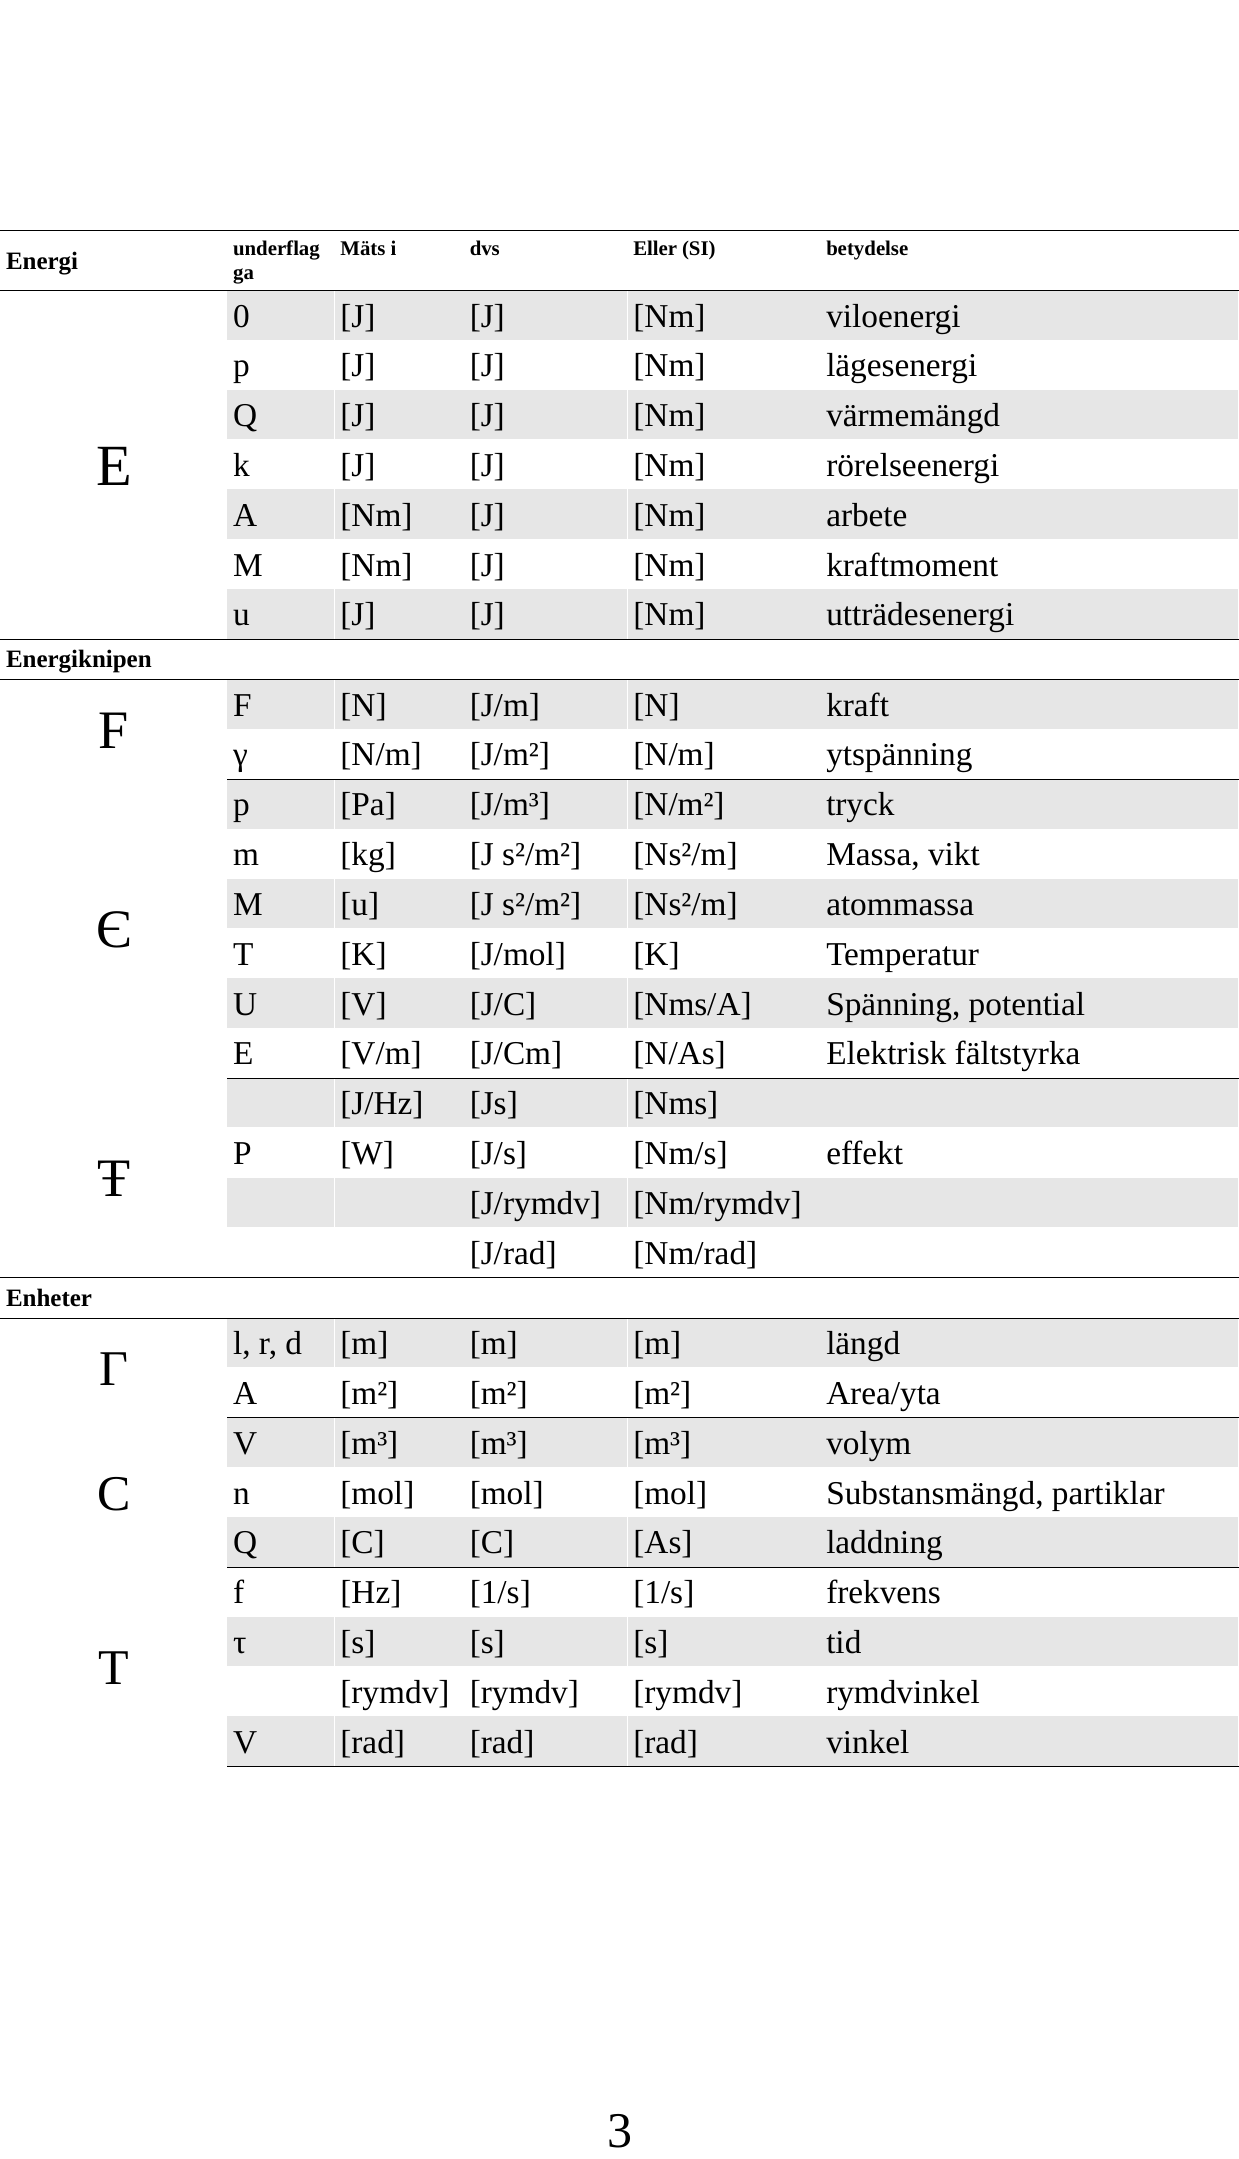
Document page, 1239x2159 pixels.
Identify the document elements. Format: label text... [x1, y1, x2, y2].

table_cell [As] [628, 1517, 820, 1567]
table_cell [C] [464, 1517, 627, 1567]
table_header dvs [464, 231, 627, 290]
table_cell [m²] [628, 1368, 820, 1417]
table_cell [s] [335, 1617, 464, 1666]
table_header Mäts i [335, 231, 464, 290]
table_cell viloenergi [820, 291, 1238, 340]
table_cell [J] [335, 589, 464, 639]
table_cell utträdesenergi [820, 589, 1238, 639]
table_cell [J] [464, 440, 627, 489]
table_cell [464, 1278, 627, 1317]
table_cell p [227, 340, 334, 390]
table_cell [Nm/rymdv] [628, 1178, 820, 1227]
table_cell [m³] [464, 1418, 627, 1467]
table_cell [J s²/m²] [464, 829, 627, 878]
table_cell [464, 640, 627, 679]
table_cell tid [820, 1617, 1238, 1666]
table_cell [J/mol] [464, 928, 627, 978]
table_cell Area/yta [820, 1368, 1238, 1417]
table_cell Q [227, 1517, 334, 1567]
table_cell P [227, 1128, 334, 1177]
table_cell [mol] [628, 1467, 820, 1517]
table_cell ytspänning [820, 729, 1238, 779]
table_cell τ [227, 1617, 334, 1666]
table_cell [Nm] [628, 589, 820, 639]
table_cell kraft [820, 680, 1238, 729]
table_cell [J/rymdv] [464, 1178, 627, 1227]
table_cell [m] [628, 1319, 820, 1367]
table_cell [J] [464, 390, 627, 439]
table_cell [s] [464, 1617, 627, 1666]
table_cell [rad] [464, 1716, 627, 1766]
table_cell T [227, 928, 334, 978]
table_cell u [227, 589, 334, 639]
table_cell [m²] [335, 1368, 464, 1417]
table_cell Temperatur [820, 928, 1238, 978]
table_cell Energiknipen [0, 640, 227, 679]
table_cell [335, 1278, 464, 1317]
table_cell laddning [820, 1517, 1238, 1567]
table_cell [N/m] [335, 729, 464, 779]
table_cell T [0, 1567, 227, 1766]
table_cell [K] [628, 928, 820, 978]
table_cell Е [227, 1028, 334, 1078]
table_cell [J] [335, 340, 464, 390]
table_cell M [227, 879, 334, 928]
table_cell A [227, 1368, 334, 1417]
table_cell [J/C] [464, 978, 627, 1028]
table_cell [Ns²/m] [628, 829, 820, 878]
table_cell [335, 1227, 464, 1277]
table_cell f [227, 1568, 334, 1617]
table_cell [227, 1079, 334, 1127]
table_cell [m²] [464, 1368, 627, 1417]
table_cell [Nm] [628, 291, 820, 340]
table_cell [Nm] [628, 390, 820, 439]
table_cell [J] [335, 291, 464, 340]
table_cell kraftmoment [820, 539, 1238, 589]
table_cell [Nm] [628, 340, 820, 390]
table_cell [628, 640, 820, 679]
table_cell [N] [335, 680, 464, 729]
table_cell [1/s] [628, 1568, 820, 1617]
table_cell n [227, 1467, 334, 1517]
table_cell Elektrisk fältstyrka [820, 1028, 1238, 1078]
table_cell värmemängd [820, 390, 1238, 439]
table_cell [N/m] [628, 729, 820, 779]
table_cell Γ [0, 1319, 227, 1417]
table_cell [227, 1178, 334, 1227]
table_cell M [227, 539, 334, 589]
table_cell [J] [464, 589, 627, 639]
table_cell [J] [464, 539, 627, 589]
table_cell [Pa] [335, 780, 464, 829]
table_cell lägesenergi [820, 340, 1238, 390]
table_cell [227, 1666, 334, 1716]
table_header Energi [0, 231, 227, 290]
table_cell Ŧ [0, 1078, 227, 1277]
table_cell [820, 1278, 1238, 1317]
table_cell volym [820, 1418, 1238, 1467]
table_cell rymdvinkel [820, 1666, 1238, 1716]
table_cell l, r, d [227, 1319, 334, 1367]
table_cell [628, 1278, 820, 1317]
table_cell [N/m²] [628, 780, 820, 829]
table_header underflagga [227, 231, 334, 290]
table_cell [V] [335, 978, 464, 1028]
table_header Eller (SI) [628, 231, 820, 290]
table_cell [rymdv] [335, 1666, 464, 1716]
table_cell [J/m²] [464, 729, 627, 779]
table_cell Q [227, 390, 334, 439]
table_cell [Nm] [628, 489, 820, 539]
table_cell [kg] [335, 829, 464, 878]
table_cell [J] [464, 340, 627, 390]
table_cell [Nm] [628, 539, 820, 589]
table_cell [Nm] [628, 440, 820, 489]
table_cell [1/s] [464, 1568, 627, 1617]
table_cell [820, 1227, 1238, 1277]
table_cell [mol] [335, 1467, 464, 1517]
table_cell [W] [335, 1128, 464, 1177]
table_cell [K] [335, 928, 464, 978]
table_cell [Hz] [335, 1568, 464, 1617]
table_cell [s] [628, 1617, 820, 1666]
table_cell C [0, 1417, 227, 1567]
table_cell γ [227, 729, 334, 779]
table_cell [335, 640, 464, 679]
table_cell 0 [227, 291, 334, 340]
table_header betydelse [820, 231, 1238, 290]
table_cell [Nm/rad] [628, 1227, 820, 1277]
table_cell [Nm] [335, 489, 464, 539]
table_cell p [227, 780, 334, 829]
table_cell E [0, 291, 227, 639]
table_cell U [227, 978, 334, 1028]
table_cell [J s²/m²] [464, 879, 627, 928]
table_cell V [227, 1716, 334, 1766]
table_cell [820, 640, 1238, 679]
table_cell [V/m] [335, 1028, 464, 1078]
table_cell [J/s] [464, 1128, 627, 1177]
table_cell F [0, 680, 227, 779]
table_cell [J] [335, 440, 464, 489]
table_cell k [227, 440, 334, 489]
table_cell [227, 640, 334, 679]
table_cell [227, 1227, 334, 1277]
table_cell [Nm] [335, 539, 464, 589]
table_cell F [227, 680, 334, 729]
table_cell [mol] [464, 1467, 627, 1517]
table_cell [m³] [335, 1418, 464, 1467]
table_cell [rymdv] [464, 1666, 627, 1716]
table_cell [rad] [335, 1716, 464, 1766]
table_cell [J/Hz] [335, 1079, 464, 1127]
table_cell [u] [335, 879, 464, 928]
table_cell [Ns²/m] [628, 879, 820, 928]
table_cell [820, 1178, 1238, 1227]
table_cell [Nms] [628, 1079, 820, 1127]
table_cell [C] [335, 1517, 464, 1567]
table_cell [N/As] [628, 1028, 820, 1078]
table_cell Substansmängd, partiklar [820, 1467, 1238, 1517]
table_cell [J/rad] [464, 1227, 627, 1277]
table_cell [227, 1278, 334, 1317]
table_cell [Js] [464, 1079, 627, 1127]
table_cell A [227, 489, 334, 539]
table_cell Є [0, 779, 227, 1078]
table_cell [J/Cm] [464, 1028, 627, 1078]
table_cell [J] [335, 390, 464, 439]
table_cell arbete [820, 489, 1238, 539]
table_cell [J] [464, 489, 627, 539]
table_cell Spänning, potential [820, 978, 1238, 1028]
table_cell [m] [335, 1319, 464, 1367]
table_cell [J/m] [464, 680, 627, 729]
table_cell [rymdv] [628, 1666, 820, 1716]
table_cell [m] [464, 1319, 627, 1367]
table_cell [m³] [628, 1418, 820, 1467]
table_cell [N] [628, 680, 820, 729]
table_cell [J/m³] [464, 780, 627, 829]
table_cell [rad] [628, 1716, 820, 1766]
table_cell effekt [820, 1128, 1238, 1177]
table_cell Enheter [0, 1278, 227, 1317]
table_cell Massa, vikt [820, 829, 1238, 878]
table_cell rörelseenergi [820, 440, 1238, 489]
table_cell atommassa [820, 879, 1238, 928]
table_cell tryck [820, 780, 1238, 829]
table_cell [335, 1178, 464, 1227]
table_cell [J] [464, 291, 627, 340]
table_cell frekvens [820, 1568, 1238, 1617]
table_cell [820, 1079, 1238, 1127]
table_cell [Nms/A] [628, 978, 820, 1028]
table_cell längd [820, 1319, 1238, 1367]
table_cell vinkel [820, 1716, 1238, 1766]
table_cell [Nm/s] [628, 1128, 820, 1177]
table_cell V [227, 1418, 334, 1467]
table_cell m [227, 829, 334, 878]
